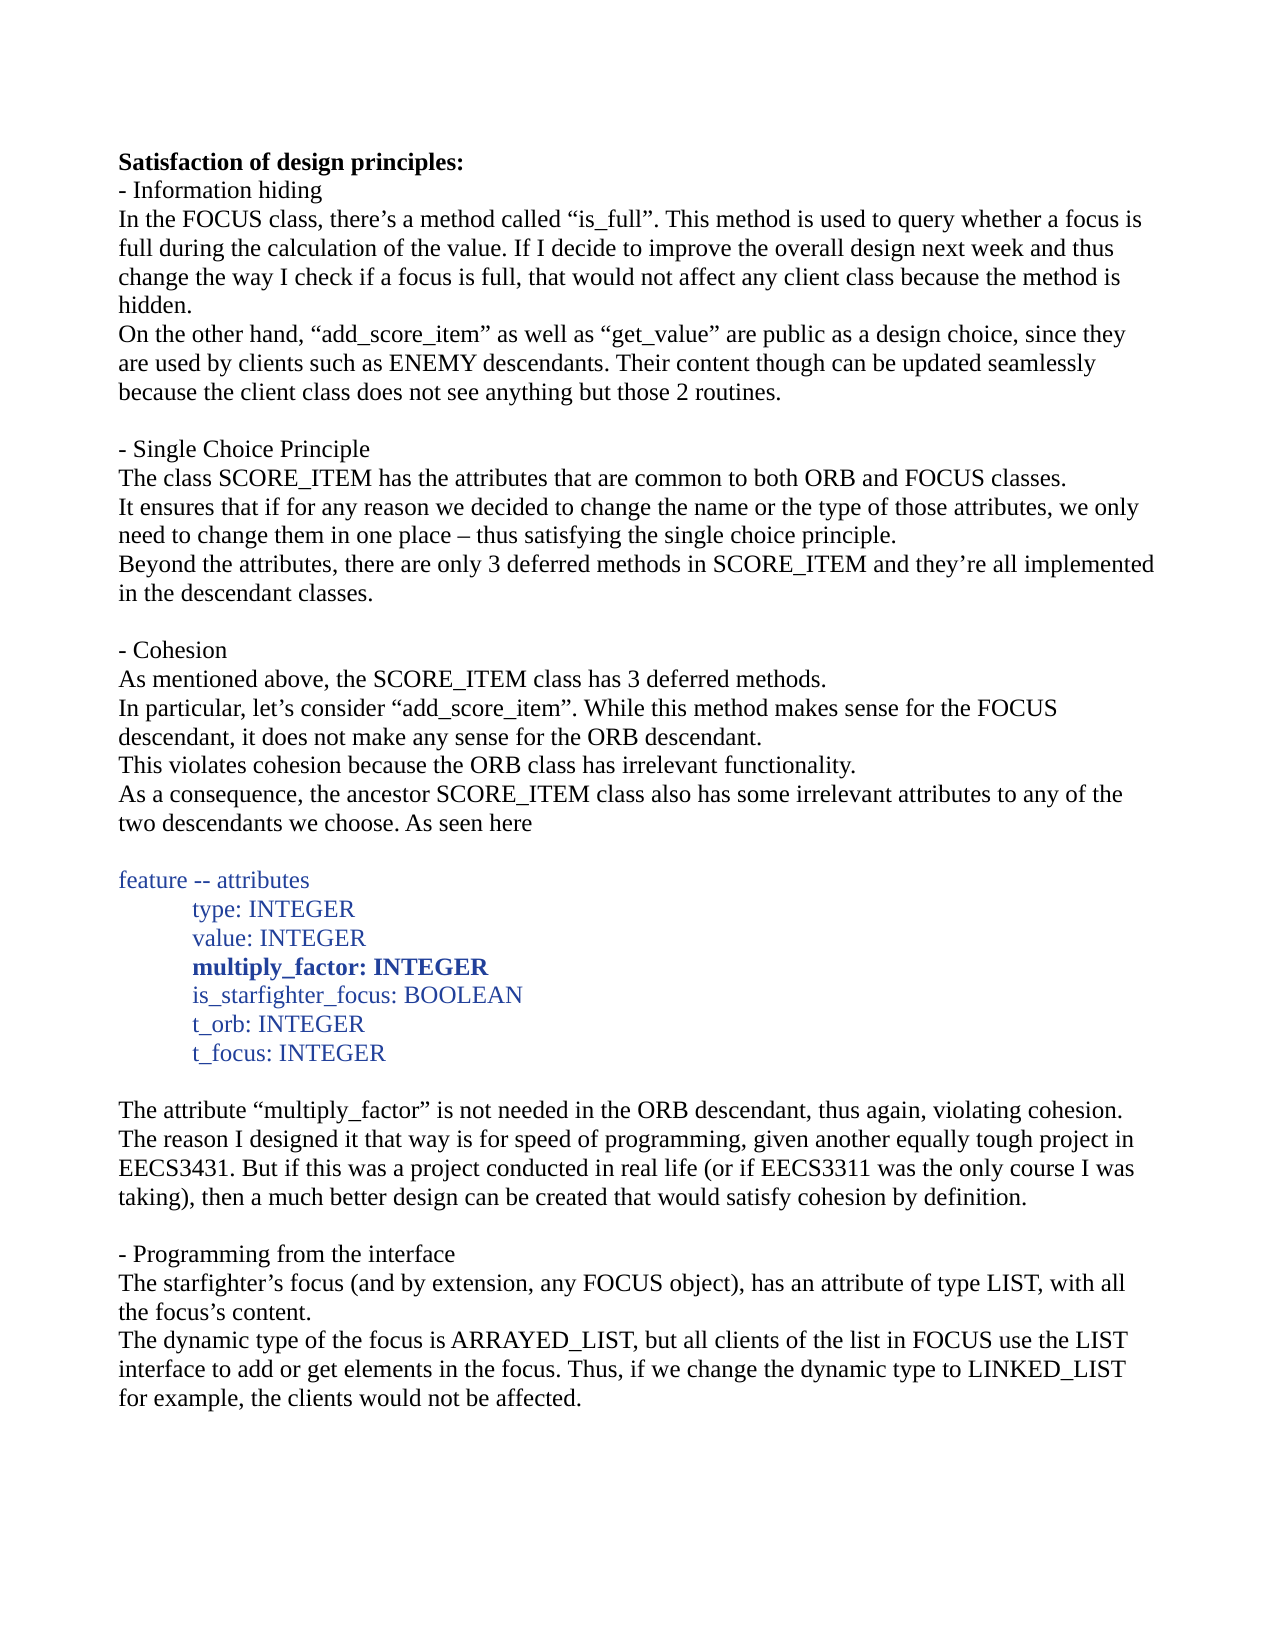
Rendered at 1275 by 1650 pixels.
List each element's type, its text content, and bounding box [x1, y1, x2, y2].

text This violates cohesion because the ORB class has irrelevant functionality. [118, 751, 1157, 779]
text On the other hand, “add_score_item” as well as “get_value” are public as a design choice, since they are used by clients such as ENEMY descendants. Their content though can be updated seamlessly because the client class does not see anything but those 2 routines. [118, 319, 1157, 406]
text Beyond the attributes, there are only 3 deferred methods in SCORE_ITEM and they’re all implemented in the descendant classes. [118, 549, 1157, 607]
text t_orb: INTEGER [118, 1009, 1157, 1038]
text As a consequence, the ancestor SCORE_ITEM class also has some irrelevant attributes to any of the two descendants we choose. As seen here [118, 779, 1157, 837]
text The class SCORE_ITEM has the attributes that are common to both ORB and FOCUS classes. [118, 463, 1157, 492]
text t_focus: INTEGER [118, 1038, 1157, 1067]
text - Programming from the interface [118, 1239, 1157, 1268]
text - Single Choice Principle [118, 434, 1157, 463]
text Satisfaction of design principles: [118, 147, 1157, 176]
text The reason I designed it that way is for speed of programming, given another equally tough project in EECS3431. But if this was a project conducted in real life (or if EECS3311 was the only course I was taking), then a much better design can be created that would satisfy cohesion by definition. [118, 1124, 1157, 1211]
text In the FOCUS class, there’s a method called “is_full”. This method is used to query whether a focus is full during the calculation of the value. If I decide to improve the overall design next week and thus change the way I check if a focus is full, that would not affect any client class because the method is hidden. [118, 204, 1157, 319]
text - Cohesion [118, 636, 1157, 664]
text The attribute “multiply_factor” is not needed in the ORB descendant, thus again, violating cohesion. [118, 1096, 1157, 1124]
text multiply_factor: INTEGER [118, 952, 1157, 981]
text value: INTEGER [118, 923, 1157, 952]
text feature -- attributes [118, 866, 1157, 894]
text As mentioned above, the SCORE_ITEM class has 3 deferred methods. [118, 664, 1157, 693]
text type: INTEGER [118, 894, 1157, 923]
text - Information hiding [118, 176, 1157, 204]
text In particular, let’s consider “add_score_item”. While this method makes sense for the FOCUS descendant, it does not make any sense for the ORB descendant. [118, 693, 1157, 751]
text It ensures that if for any reason we decided to change the name or the type of those attributes, we only need to change them in one place – thus satisfying the single choice principle. [118, 492, 1157, 549]
text is_starfighter_focus: BOOLEAN [118, 981, 1157, 1009]
text The dynamic type of the focus is ARRAYED_LIST, but all clients of the list in FOCUS use the LIST interface to add or get elements in the focus. Thus, if we change the dynamic type to LINKED_LIST for example, the clients would not be affected. [118, 1326, 1157, 1412]
text The starfighter’s focus (and by extension, any FOCUS object), has an attribute of type LIST, with all the focus’s content. [118, 1268, 1157, 1326]
